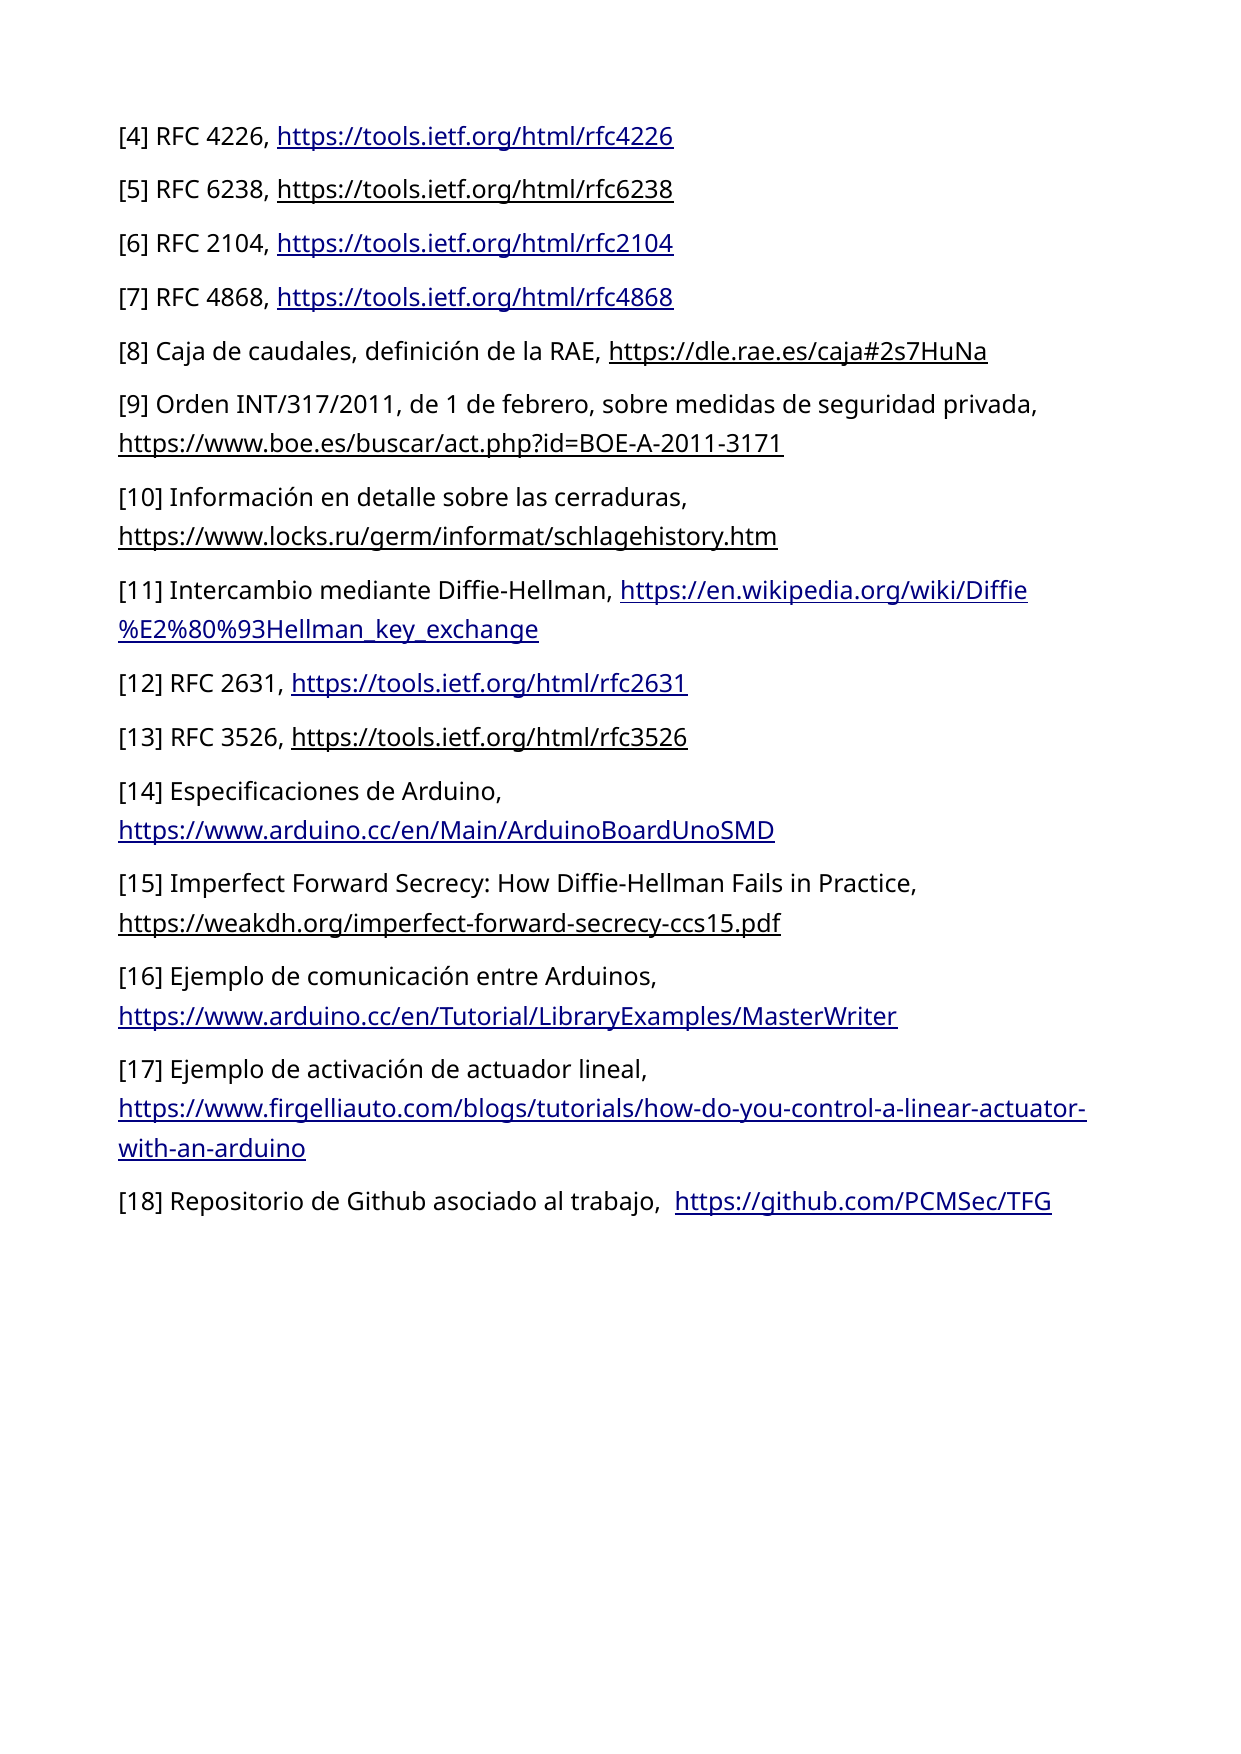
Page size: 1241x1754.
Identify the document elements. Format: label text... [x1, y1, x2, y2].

text [16] Ejemplo de comunicación entre Arduinos, https://www.arduino.cc/en/Tutorial/LibraryExamples/MasterWriter [118, 959, 1122, 1032]
text [10] Información en detalle sobre las cerraduras, https://www.locks.ru/germ/informat/schlagehistory.htm [118, 480, 1122, 553]
text [17] Ejemplo de activación de actuador lineal, https://www.firgelliauto.com/blogs/tutorials/how-do-you-control-a-linear-actuator-with-an-arduino [118, 1052, 1122, 1164]
text [12] RFC 2631, https://tools.ietf.org/html/rfc2631 [118, 666, 1122, 700]
text [4] RFC 4226, https://tools.ietf.org/html/rfc4226 [118, 118, 1122, 152]
text [15] Imperfect Forward Secrecy: How Diffie-Hellman Fails in Practice, https://weakdh.org/imperfect-forward-secrecy-ccs15.pdf [118, 866, 1122, 939]
text [14] Especificaciones de Arduino, https://www.arduino.cc/en/Main/ArduinoBoardUnoSMD [118, 773, 1122, 846]
text [9] Orden INT/317/2011, de 1 de febrero, sobre medidas de seguridad privada, https://www.boe.es/buscar/act.php?id=BOE-A-2011-3171 [118, 387, 1122, 460]
text [11] Intercambio mediante Diffie-Hellman, https://en.wikipedia.org/wiki/Diffie%E2%80%93Hellman_key_exchange [118, 573, 1122, 646]
text [5] RFC 6238, https://tools.ietf.org/html/rfc6238 [118, 172, 1122, 206]
text [7] RFC 4868, https://tools.ietf.org/html/rfc4868 [118, 279, 1122, 313]
text [6] RFC 2104, https://tools.ietf.org/html/rfc2104 [118, 226, 1122, 260]
text [18] Repositorio de Github asociado al trabajo, https://github.com/PCMSec/TFG [118, 1184, 1122, 1218]
text [13] RFC 3526, https://tools.ietf.org/html/rfc3526 [118, 719, 1122, 753]
text [8] Caja de caudales, definición de la RAE, https://dle.rae.es/caja#2s7HuNa [118, 333, 1122, 367]
